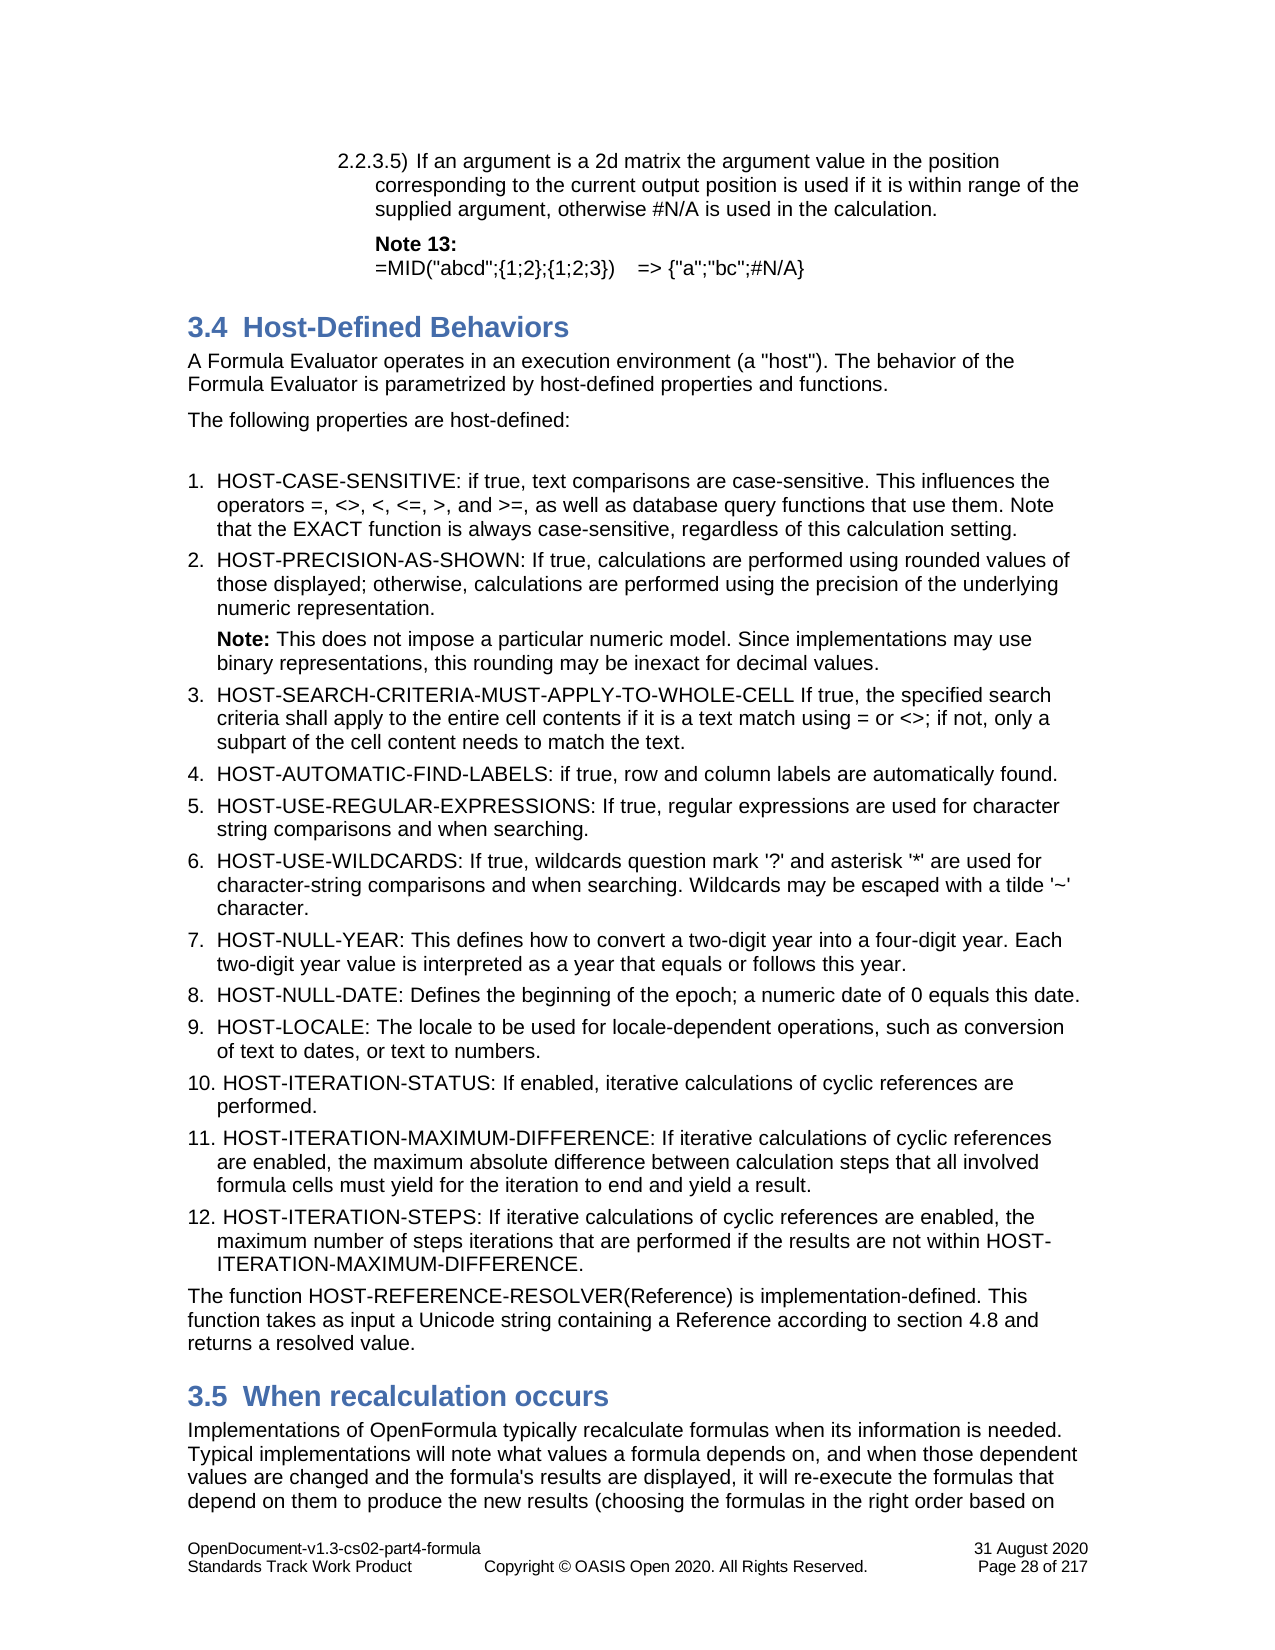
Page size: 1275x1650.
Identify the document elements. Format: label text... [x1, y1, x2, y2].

subtitle When recalculation occurs [187, 1380, 1088, 1413]
text The following properties are host-defined: [187, 408, 1088, 456]
list HOST-CASE-SENSITIVE: if true, text comparisons are case-sensitive. This influences the operators =, <>, <, <=, >, and >=, as well as database query functions that use them. Note that the EXACT function is always case-sensitive, regardless of this calculation setting. [187, 470, 1088, 541]
list HOST-USE-REGULAR-EXPRESSIONS: If true, regular expressions are used for character string comparisons and when searching. [187, 794, 1088, 841]
list Note 13: =MID("abcd";{1;2};{1;2;3}) => {"a";"bc";#N/A} [337, 233, 1088, 280]
list HOST-NULL-YEAR: This defines how to convert a two-digit year into a four-digit year. Each two-digit year value is interpreted as a year that equals or follows this year. [187, 928, 1088, 976]
list HOST-ITERATION-STEPS: If iterative calculations of cyclic references are enabled, the maximum number of steps iterations that are performed if the results are not within HOST-ITERATION-MAXIMUM-DIFFERENCE. [187, 1206, 1088, 1276]
list HOST-USE-WILDCARDS: If true, wildcards question mark '?' and asterisk '*' are used for character-string comparisons and when searching. Wildcards may be escaped with a tilde '~' character. [187, 849, 1088, 920]
text The function HOST-REFERENCE-RESOLVER(Reference) is implementation-defined. This function takes as input a Unicode string containing a Reference according to section 4.8 and returns a resolved value. [187, 1284, 1088, 1355]
list HOST-SEARCH-CRITERIA-MUST-APPLY-TO-WHOLE-CELL If true, the specified search criteria shall apply to the entire cell contents if it is a text match using = or <>; if not, only a subpart of the cell content needs to match the text. [187, 683, 1088, 754]
list HOST-ITERATION-STATUS: If enabled, iterative calculations of cyclic references are performed. [187, 1071, 1088, 1118]
list Note: This does not impose a particular numeric model. Since implementations may use binary representations, this rounding may be inexact for decimal values. [187, 628, 1088, 675]
list HOST-ITERATION-MAXIMUM-DIFFERENCE: If iterative calculations of cyclic references are enabled, the maximum absolute difference between calculation steps that all involved formula cells must yield for the iteration to end and yield a result. [187, 1127, 1088, 1197]
list HOST-LOCALE: The locale to be used for locale-dependent operations, such as conversion of text to dates, or text to numbers. [187, 1016, 1088, 1063]
text A Formula Evaluator operates in an execution environment (a "host"). The behavior of the Formula Evaluator is parametrized by host-defined properties and functions. [187, 349, 1088, 396]
list If an argument is a 2d matrix the argument value in the position corresponding to the current output position is used if it is within range of the supplied argument, otherwise #N/A is used in the calculation. [337, 150, 1088, 221]
list HOST-AUTOMATIC-FIND-LABELS: if true, row and column labels are automatically found. [187, 762, 1088, 786]
text Implementations of OpenFormula typically recalculate formulas when its information is needed. Typical implementations will note what values a formula depends on, and when those dependent values are changed and the formula's results are displayed, it will re-execute the formulas that depend on them to produce the new results (choosing the formulas in the right order based on [187, 1419, 1088, 1513]
subtitle Host-Defined Behaviors [187, 311, 1088, 343]
list HOST-PRECISION-AS-SHOWN: If true, calculations are performed using rounded values of those displayed; otherwise, calculations are performed using the precision of the underlying numeric representation. [187, 549, 1088, 619]
list HOST-NULL-DATE: Defines the beginning of the epoch; a numeric date of 0 equals this date. [187, 984, 1088, 1007]
